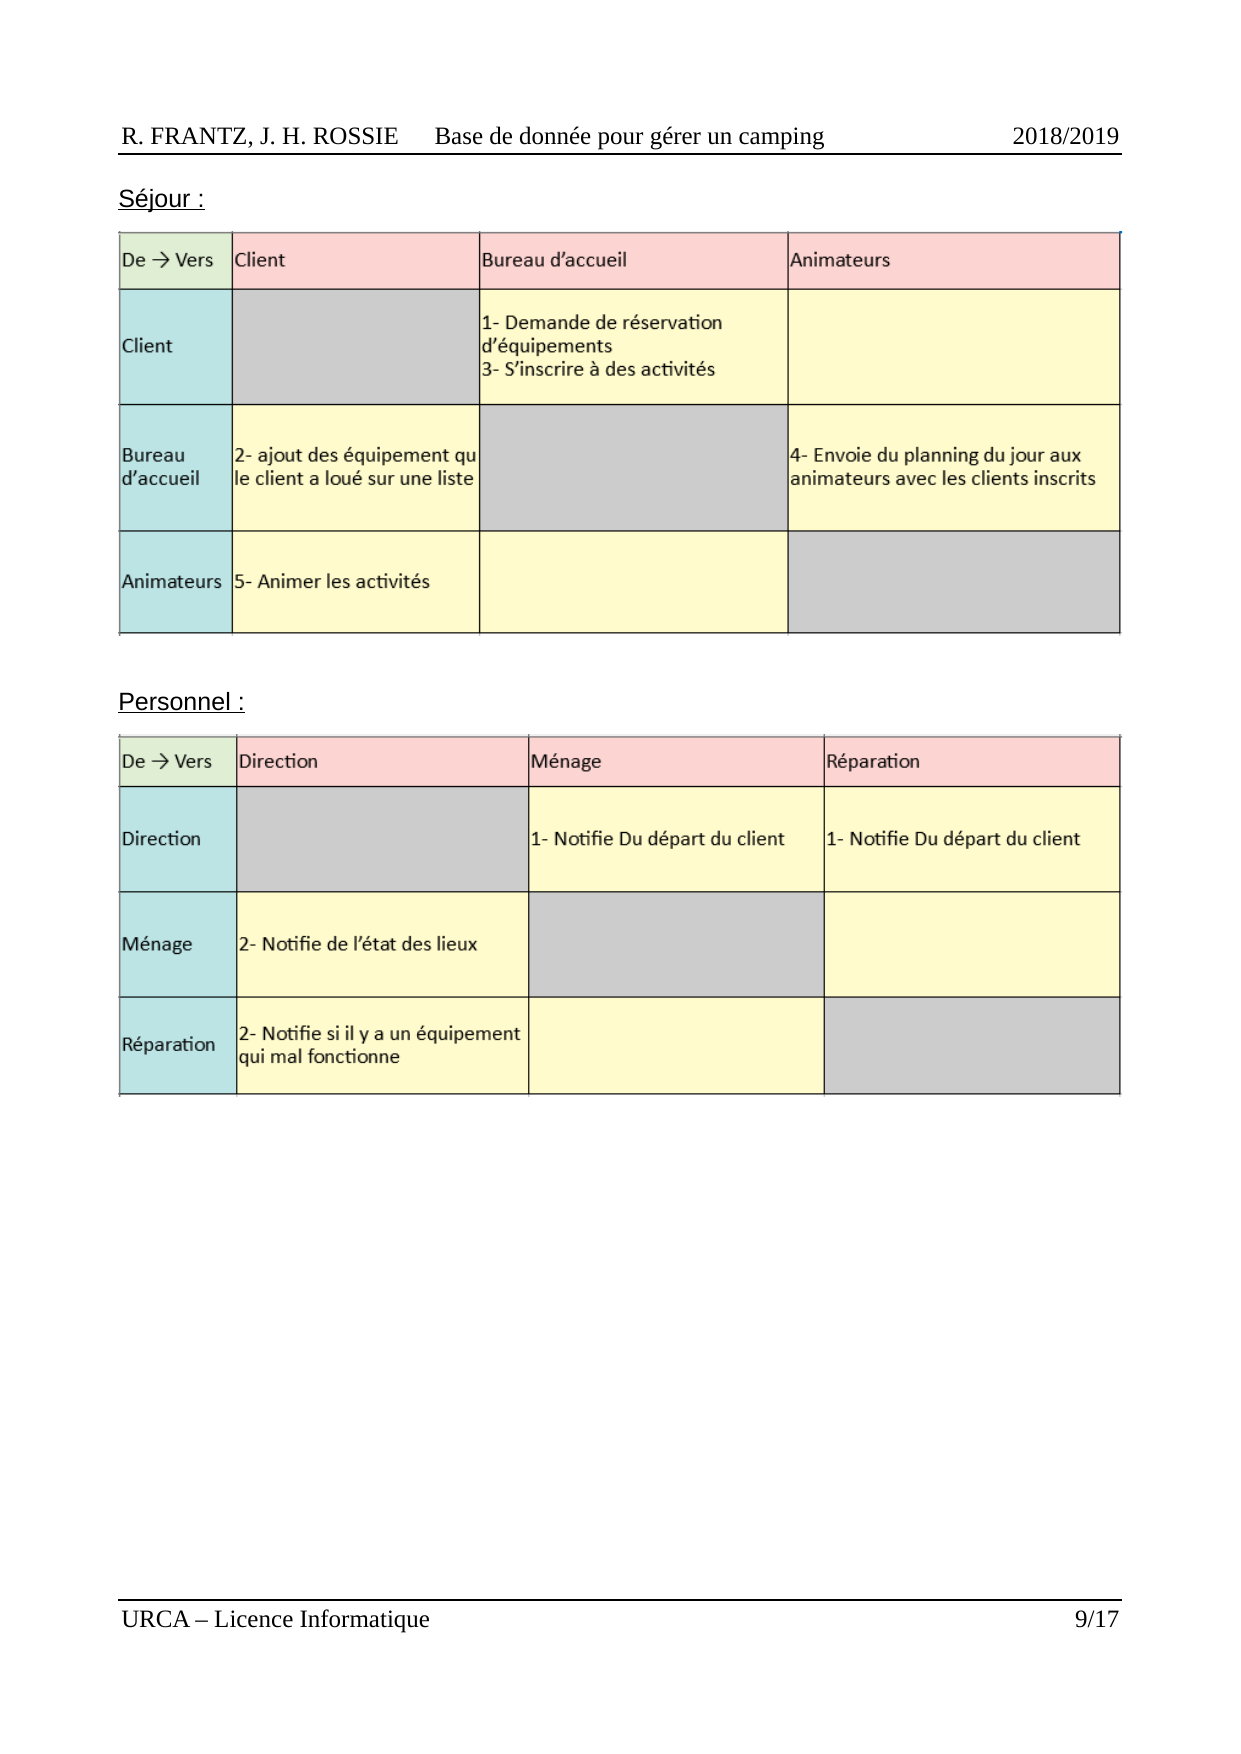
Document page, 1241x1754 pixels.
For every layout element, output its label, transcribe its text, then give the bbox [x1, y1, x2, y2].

text Personnel : [118, 687, 1122, 716]
picture [118, 734, 1123, 1097]
picture [118, 231, 1123, 636]
text Séjour : [118, 184, 1122, 213]
